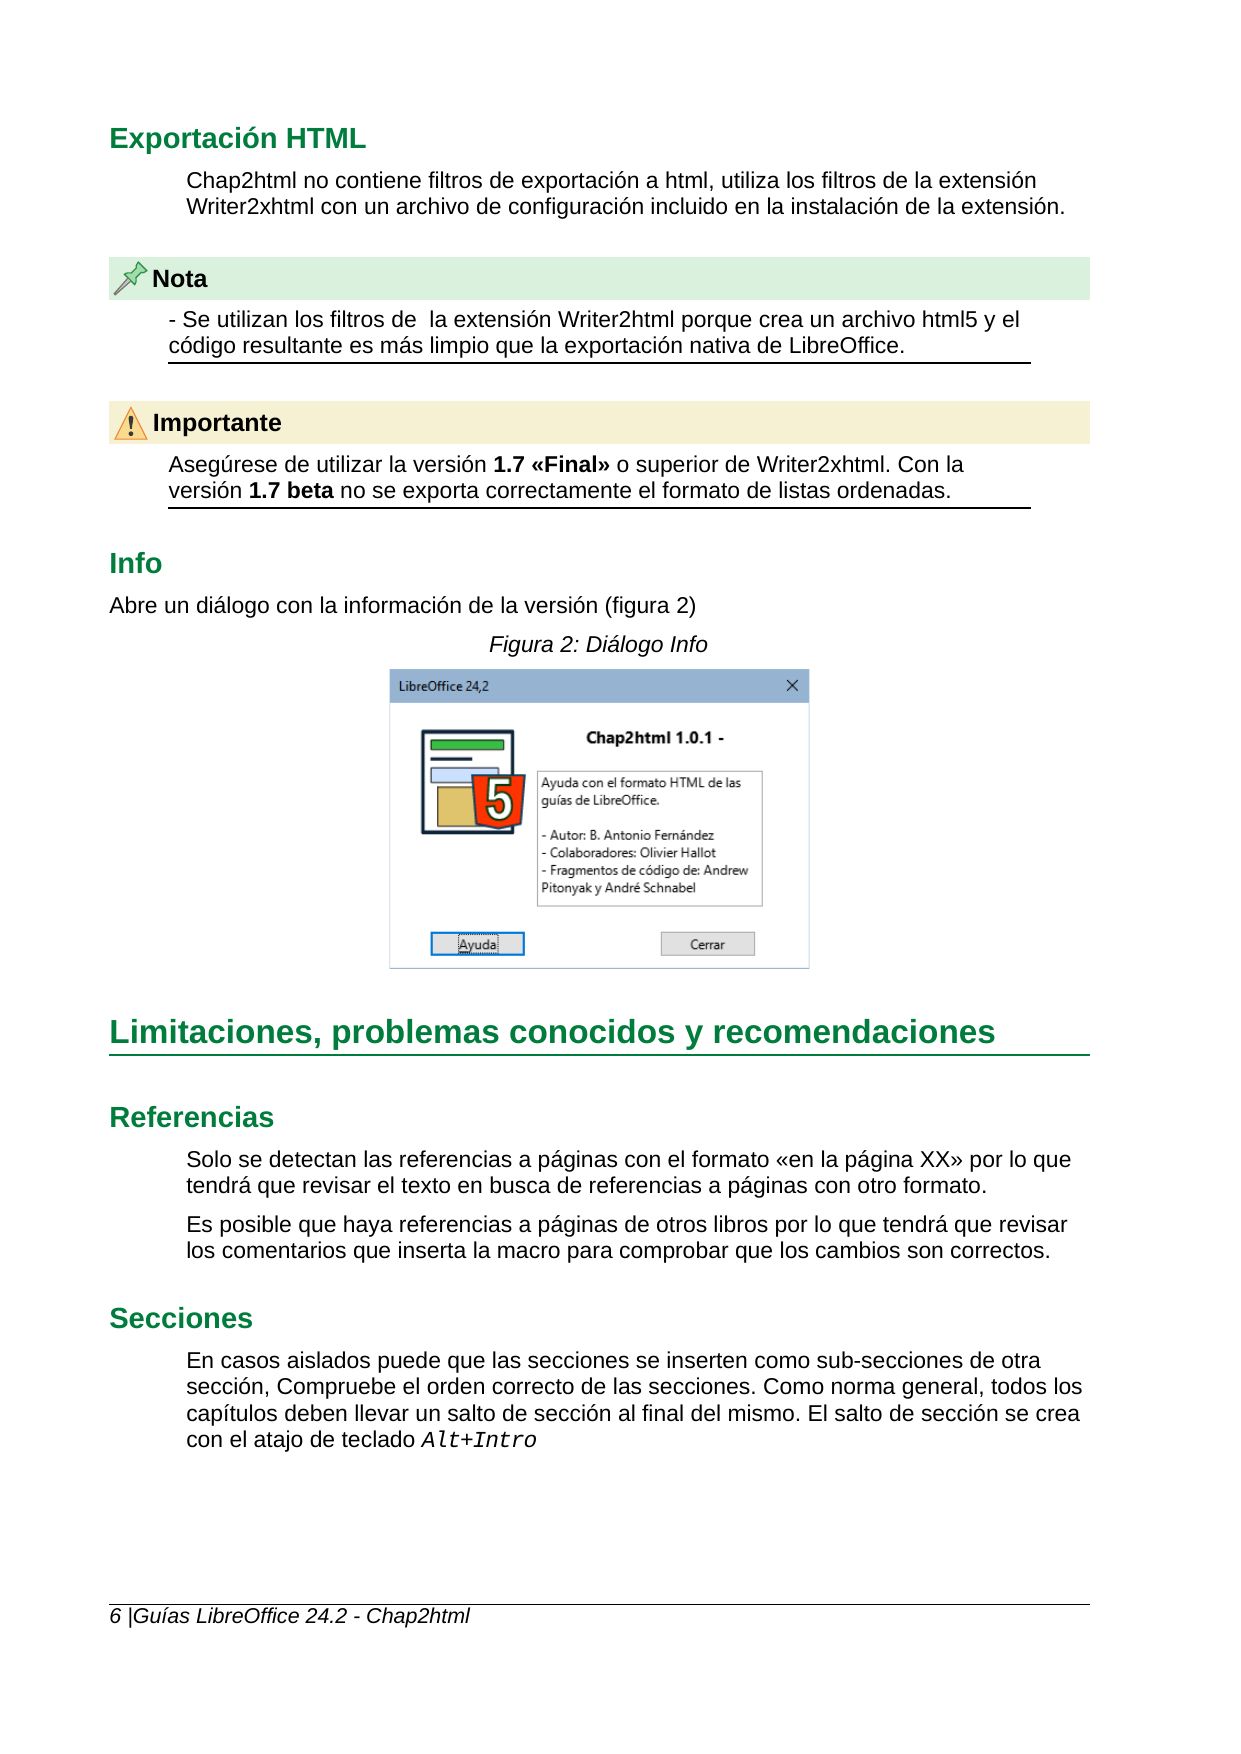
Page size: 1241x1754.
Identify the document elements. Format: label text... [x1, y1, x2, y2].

text - Se utilizan los filtros de la extensión Writer2html porque crea un archivo html5 y el código resultante es más limpio que la exportación nativa de LibreOffice. [168, 306, 1031, 362]
text Abre un diálogo con la información de la versión (figura 2) [109, 592, 1090, 618]
text Solo se detectan las referencias a páginas con el formato «en la página XX» por lo que tendrá que revisar el texto en busca de referencias a páginas con otro formato. [186, 1146, 1090, 1198]
subtitle Referencias [109, 1100, 1090, 1133]
subtitle Info [109, 546, 1090, 579]
text Chap2html no contiene filtros de exportación a html, utiliza los filtros de la extensión Writer2xhtml con un archivo de configuración incluido en la instalación de la extensión. [186, 167, 1090, 220]
subtitle Limitaciones, problemas conocidos y recomendaciones [109, 1013, 1090, 1054]
picture [389, 669, 810, 969]
subtitle Exportación HTML [109, 121, 1090, 154]
text Asegúrese de utilizar la versión 1.7 «Final» o superior de Writer2xhtml. Con la versión 1.7 beta no se exporta correctamente el formato de listas ordenadas. [168, 451, 1031, 507]
subtitle Secciones [109, 1301, 1090, 1334]
subtitle Nota [109, 257, 1090, 300]
text En casos aislados puede que las secciones se inserten como sub-secciones de otra sección, Compruebe el orden correcto de las secciones. Como norma general, todos los capítulos deben llevar un salto de sección al final del mismo. El salto de sección se crea con el atajo de teclado Alt+Intro [186, 1347, 1090, 1454]
text Es posible que haya referencias a páginas de otros libros por lo que tendrá que revisar los comentarios que inserta la macro para comprobar que los cambios son correctos. [186, 1211, 1090, 1263]
subtitle Importante [109, 401, 1090, 444]
text Figura 2: Diálogo Info [389, 631, 809, 657]
